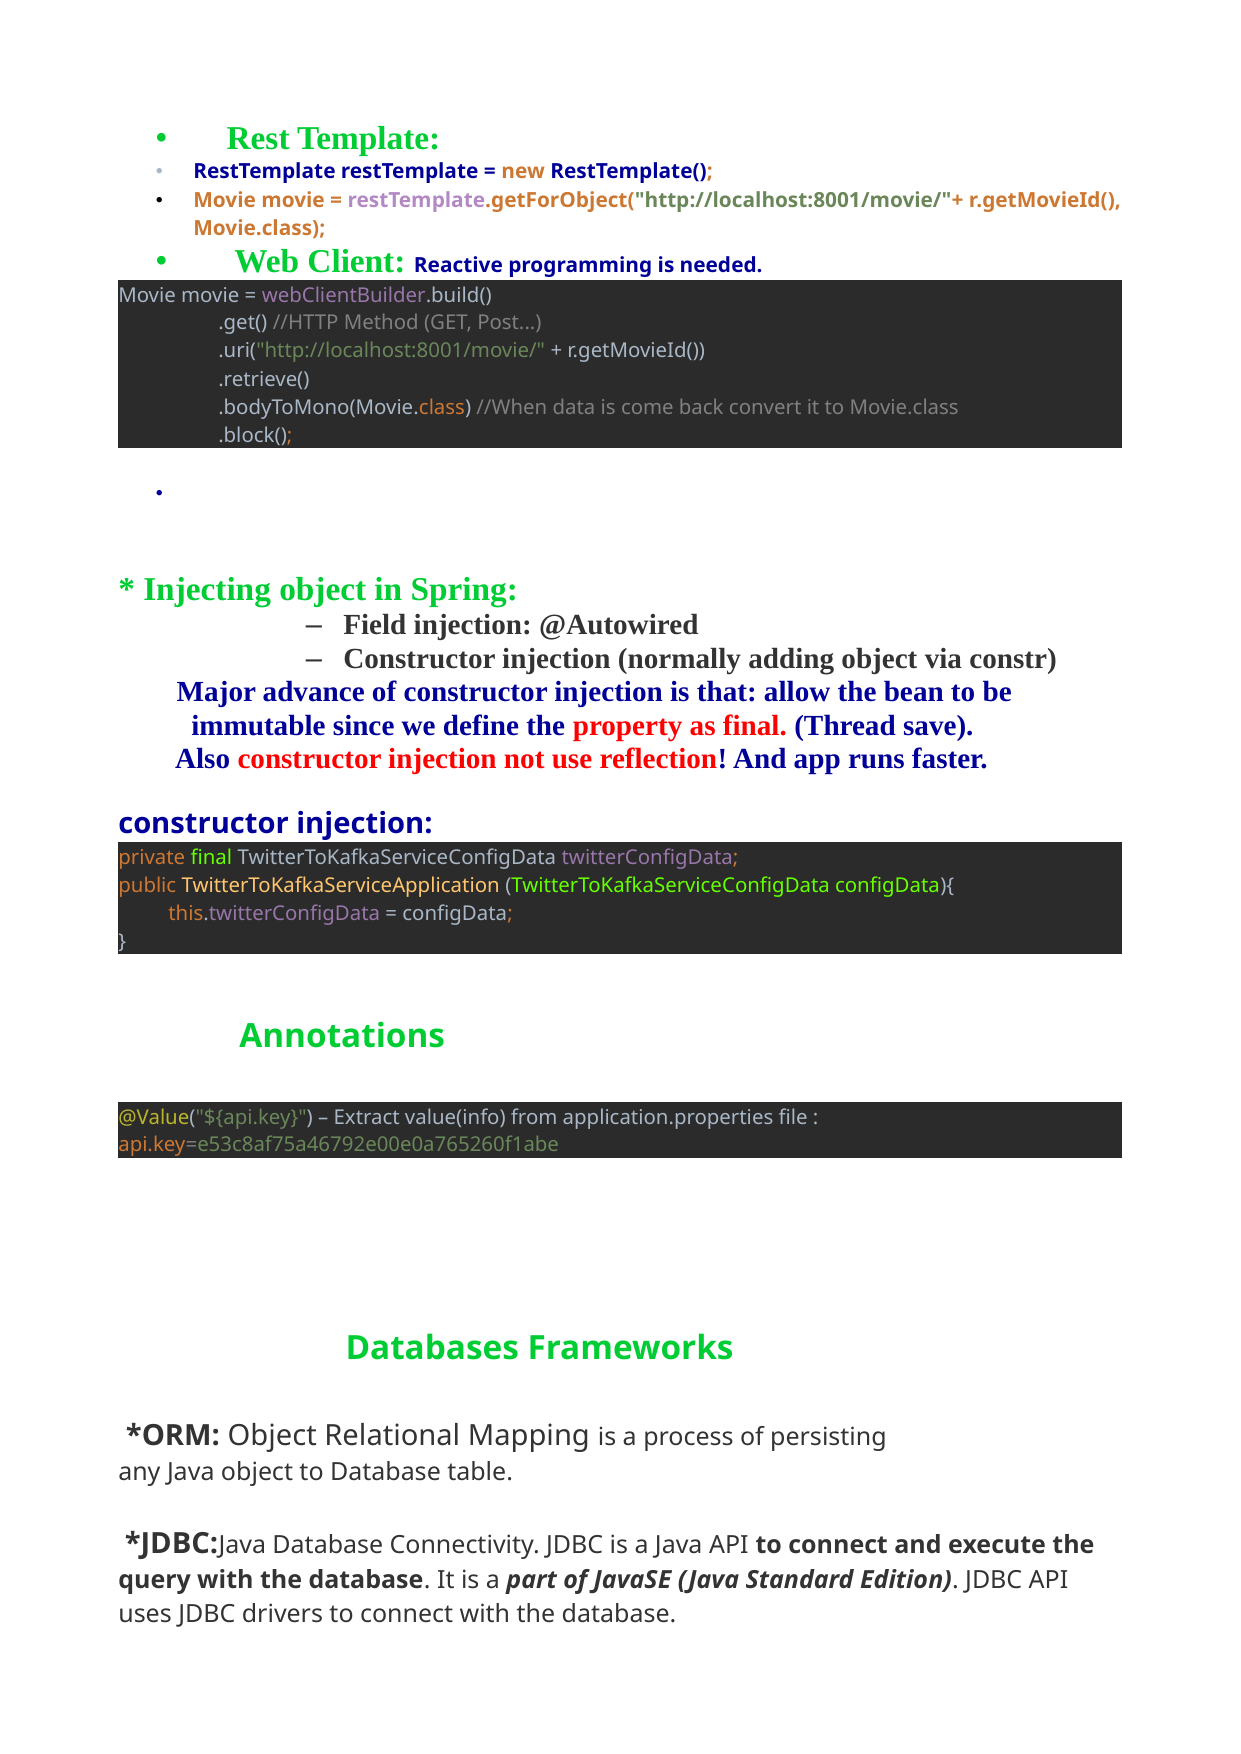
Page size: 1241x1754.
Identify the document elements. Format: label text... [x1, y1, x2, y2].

text .block(); [118, 420, 1122, 448]
text public TwitterToKafkaServiceApplication (TwitterToKafkaServiceConfigData configData){ [118, 870, 1122, 898]
text constructor injection: [118, 803, 1122, 842]
list Field injection: @Autowired [306, 607, 1122, 641]
text immutable since we define the property as final. (Thread save). [118, 708, 1122, 741]
text } [118, 926, 1122, 954]
list Constructor injection (normally adding object via constr) [306, 641, 1122, 674]
text *JDBC:Java Database Connectivity. JDBC is a Java API to connect and execute the query with the database. It is a part of JavaSE (Java Standard Edition). JDBC API uses JDBC drivers to connect with the database. [118, 1522, 1122, 1630]
text Annotations [118, 1011, 1122, 1057]
text .bodyToMono(Movie.class) //When data is come back convert it to Movie.class [118, 392, 1122, 420]
text any Java object to Database table. [118, 1454, 1122, 1488]
text .retrieve() [118, 364, 1122, 392]
list Movie movie = restTemplate.getForObject("http://localhost:8001/movie/"+ r.getMovieId(), Movie.class); [156, 185, 1122, 242]
list Rest Template: [156, 118, 1122, 156]
text private final TwitterToKafkaServiceConfigData twitterConfigData; [118, 842, 1122, 870]
text Major advance of constructor injection is that: allow the bean to be [118, 674, 1122, 708]
text Also constructor injection not use reflection! And app runs faster. [118, 741, 1122, 775]
list RestTemplate restTemplate = new RestTemplate(); [156, 156, 1122, 185]
text @Value("${api.key}") – Extract value(info) from application.properties file : api.key=e53c8af75a46792e00e0a765260f1abe [118, 1102, 1122, 1158]
text * Injecting object in Spring: [118, 569, 1122, 607]
text .uri("http://localhost:8001/movie/" + r.getMovieId()) [118, 336, 1122, 364]
text .get() //HTTP Method (GET, Post...) [118, 308, 1122, 336]
text Databases Frameworks [118, 1323, 1122, 1369]
list Web Client: Reactive programming is needed. [156, 242, 1122, 280]
text Movie movie = webClientBuilder.build() [118, 280, 1122, 308]
text *ORM: Object Relational Mapping is a process of persisting [118, 1414, 1122, 1454]
text this.twitterConfigData = configData; [118, 898, 1122, 926]
